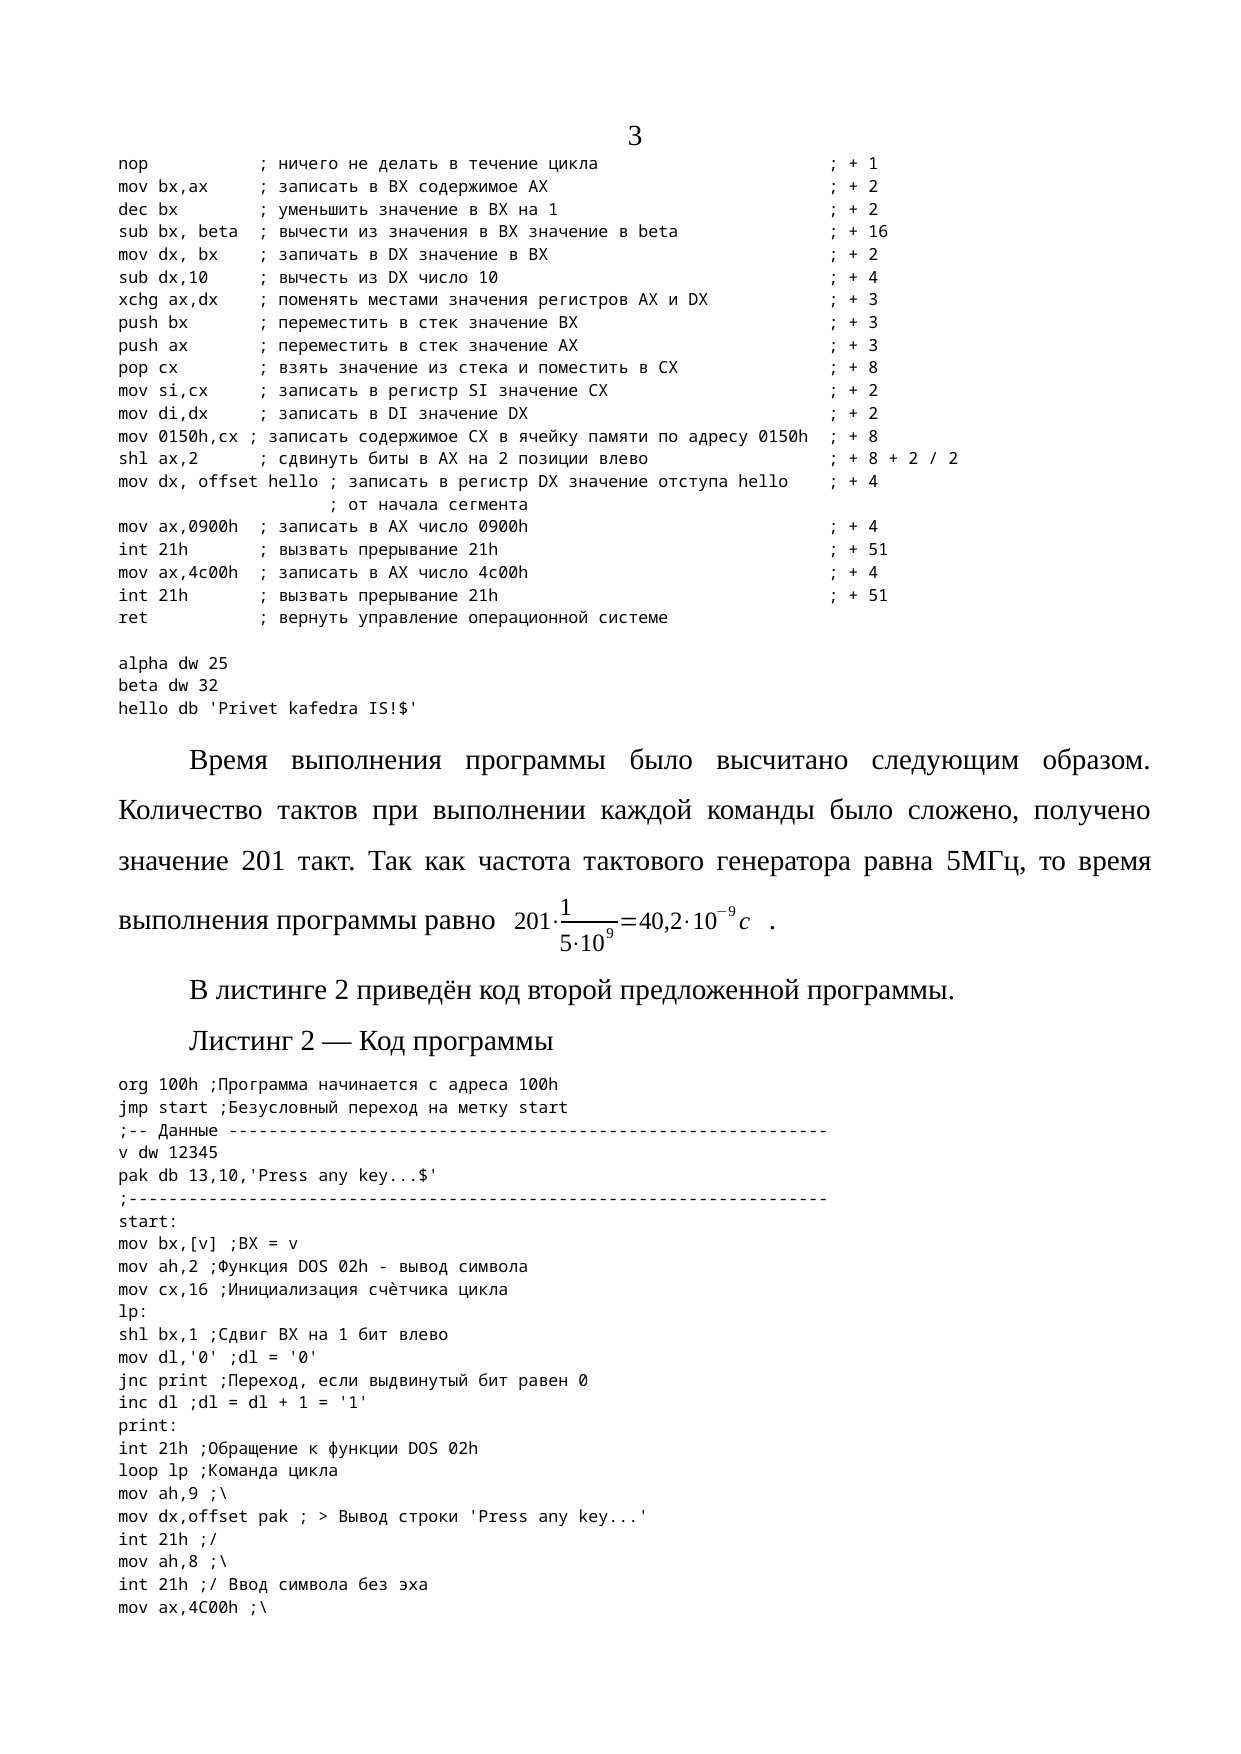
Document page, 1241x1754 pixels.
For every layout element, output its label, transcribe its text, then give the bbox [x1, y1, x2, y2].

text mov ah,9 ;\ [118, 1482, 1152, 1504]
text int 21h ;/ Ввод символа без эха [118, 1572, 1152, 1595]
text Время выполнения программы было высчитано следующим образом. Количество тактов при выполнении каждой команды было сложено, получено значение 201 такт. Так как частота тактового генератора равна 5МГц, то время выполнения программы равно. [118, 742, 1152, 956]
text mov bx,[v] ;BX = v [118, 1232, 1152, 1254]
text org 100h ;Программа начинается с адреса 100h [118, 1073, 1152, 1096]
text В листинге 2 приведён код второй предложенной программы. [118, 972, 1152, 1006]
text hello db 'Privet kafedra IS!$' [118, 697, 1152, 719]
text loop lp ;Команда цикла [118, 1459, 1152, 1482]
text push bx ; переместить в стек значение BX ; + 3 [118, 311, 1152, 333]
text print: [118, 1413, 1152, 1436]
text alpha dw 25 [118, 651, 1152, 674]
text mov ax,0900h ; записать в AX число 0900h ; + 4 [118, 515, 1152, 538]
text mov si,cx ; записать в регистр SI значение CX ; + 2 [118, 379, 1152, 401]
text jmp start ;Безусловный переход на метку start [118, 1096, 1152, 1118]
text int 21h ; вызвать прерывание 21h ; + 51 [118, 538, 1152, 560]
text mov bx,ax ; записать в BX содержимое AX ; + 2 [118, 174, 1152, 197]
text push ax ; переместить в стек значение AX ; + 3 [118, 333, 1152, 356]
text lp: [118, 1300, 1152, 1323]
text mov 0150h,cx ; записать содержимое CX в ячейку памяти по адресу 0150h ; + 8 [118, 424, 1152, 447]
text inc dl ;dl = dl + 1 = '1' [118, 1391, 1152, 1413]
text ret ; вернуть управление операционной системе [118, 606, 1152, 628]
text mov ah,2 ;Функция DOS 02h - вывод символа [118, 1254, 1152, 1277]
text Листинг 2 — Код программы [118, 1023, 1152, 1056]
text int 21h ;/ [118, 1527, 1152, 1550]
text nop ; ничего не делать в течение цикла ; + 1 [118, 152, 1152, 174]
text mov ah,8 ;\ [118, 1550, 1152, 1572]
text mov dx,offset pak ; > Вывод строки 'Press any key...' [118, 1504, 1152, 1527]
text ;-- Данные ------------------------------------------------------------ [118, 1118, 1152, 1141]
text v dw 12345 [118, 1141, 1152, 1164]
text mov dl,'0' ;dl = '0' [118, 1345, 1152, 1368]
text int 21h ; вызвать прерывание 21h ; + 51 [118, 583, 1152, 606]
text sub bx, beta ; вычести из значения в BX значение в beta ; + 16 [118, 220, 1152, 242]
text dec bx ; уменьшить значение в BX на 1 ; + 2 [118, 197, 1152, 220]
text start: [118, 1209, 1152, 1232]
text pop cx ; взять значение из стека и поместить в CX ; + 8 [118, 356, 1152, 379]
text shl bx,1 ;Сдвиг BX на 1 бит влево [118, 1323, 1152, 1345]
text mov ax,4C00h ;\ [118, 1595, 1152, 1618]
text mov di,dx ; записать в DI значение DX ; + 2 [118, 401, 1152, 424]
text ;---------------------------------------------------------------------- [118, 1186, 1152, 1209]
text beta dw 32 [118, 674, 1152, 697]
text shl ax,2 ; сдвинуть биты в AX на 2 позиции влево ; + 8 + 2 / 2 [118, 447, 1152, 469]
text pak db 13,10,'Press any key...$' [118, 1164, 1152, 1186]
text mov cx,16 ;Инициализация счѐтчика цикла [118, 1277, 1152, 1300]
text xchg ax,dx ; поменять местами значения регистров AX и DX ; + 3 [118, 288, 1152, 311]
text mov ax,4c00h ; записать в AX число 4c00h ; + 4 [118, 560, 1152, 583]
text ; от начала сегмента [118, 492, 1152, 515]
text mov dx, offset hello ; записать в регистр DX значение отступа hello ; + 4 [118, 469, 1152, 492]
text jnc print ;Переход, если выдвинутый бит равен 0 [118, 1368, 1152, 1391]
text sub dx,10 ; вычесть из DX число 10 ; + 4 [118, 265, 1152, 288]
text int 21h ;Обращение к функции DOS 02h [118, 1436, 1152, 1459]
text mov dx, bx ; запичать в DX значение в BX ; + 2 [118, 242, 1152, 265]
